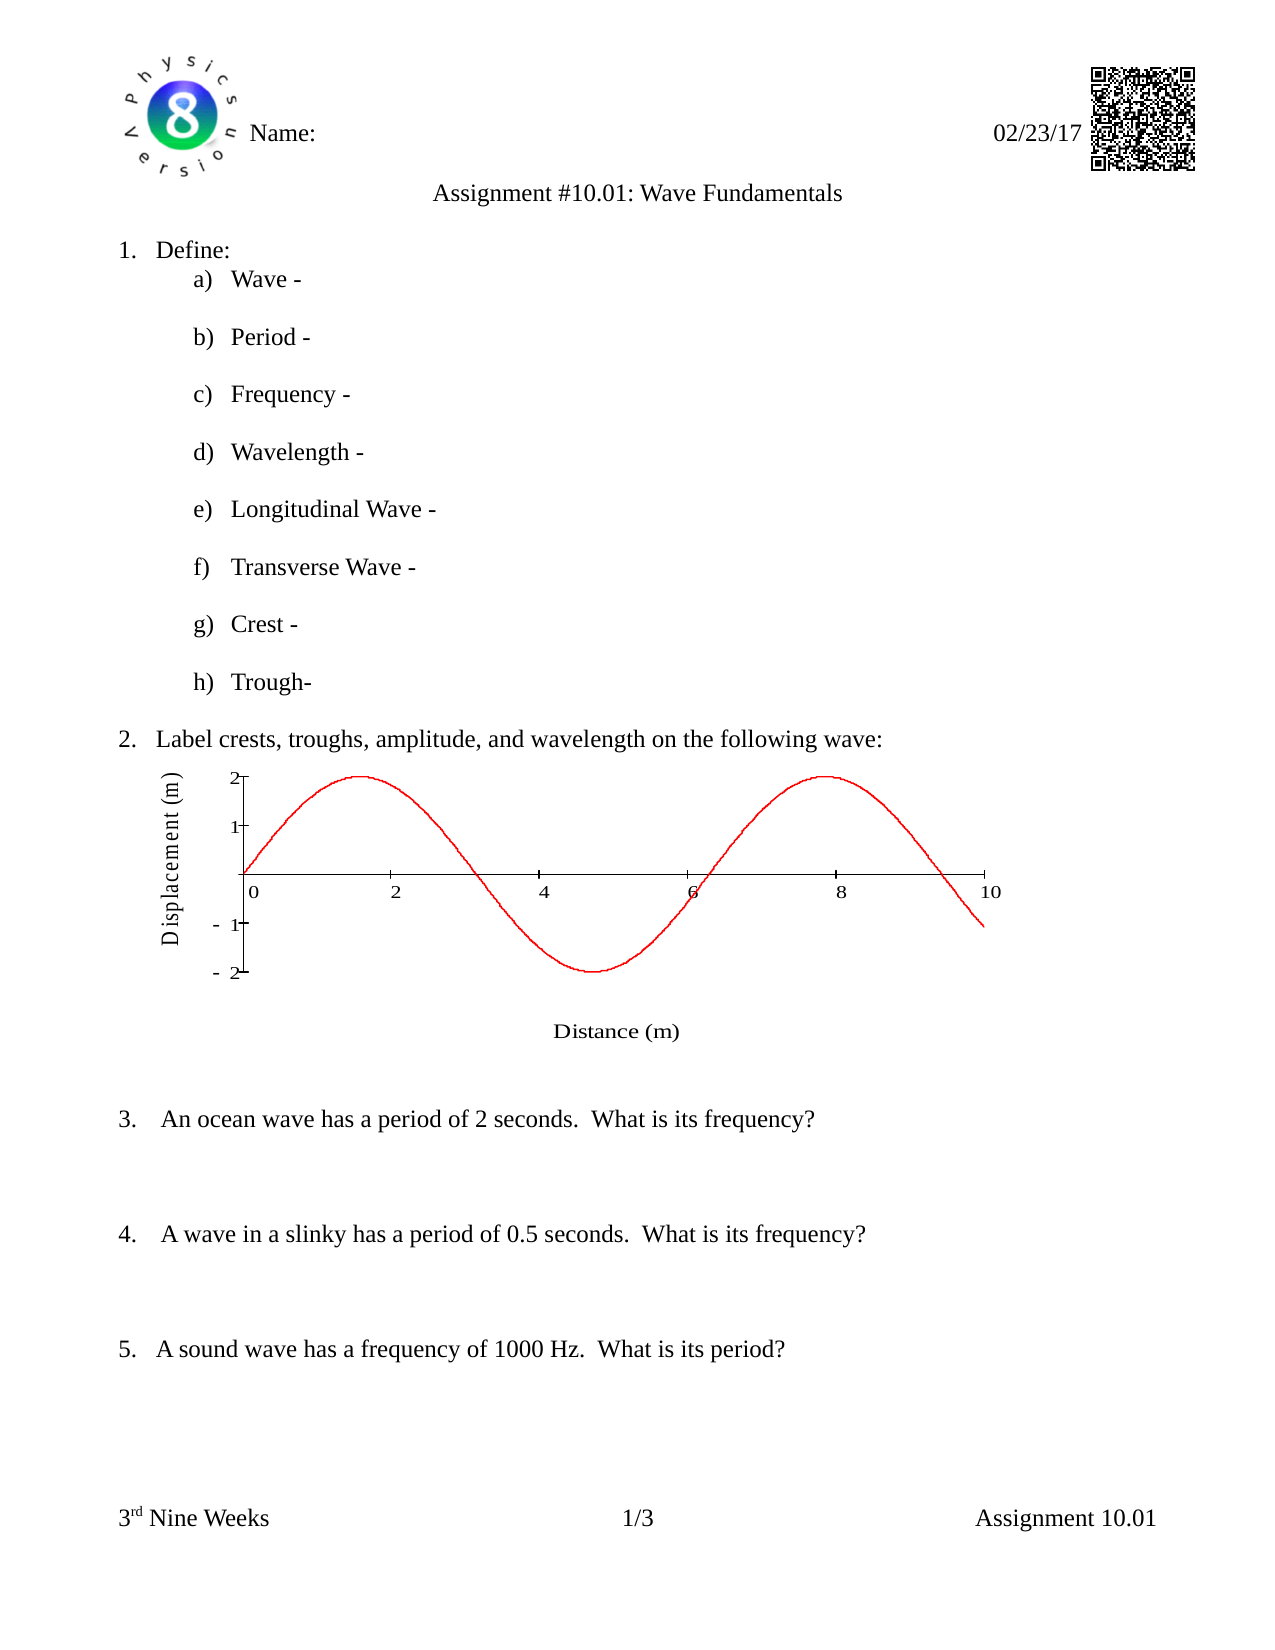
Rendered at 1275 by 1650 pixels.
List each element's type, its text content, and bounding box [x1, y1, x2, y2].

text Assignment #10.01: Wave Fundamentals [118, 176, 1157, 207]
list Transverse Wave - [193, 552, 1157, 581]
list Wave - [193, 264, 1157, 293]
list Period - [193, 322, 1157, 351]
list Define: [118, 236, 1157, 264]
list A sound wave has a frequency of 1000 Hz. What is its period? [118, 1334, 1157, 1363]
list Longitudinal Wave - [193, 494, 1157, 523]
list An ocean wave has a period of 2 seconds. What is its frequency? [118, 1104, 1157, 1133]
picture [1082, 58, 1203, 179]
list Frequency - [193, 379, 1157, 408]
list Wavelength - [193, 437, 1157, 466]
list Trough- [193, 667, 1157, 696]
list A wave in a slinky has a period of 0.5 seconds. What is its frequency? [118, 1219, 1157, 1248]
picture [124, 56, 237, 177]
list Label crests, troughs, amplitude, and wavelength on the following wave: [118, 724, 1157, 753]
list Crest - [193, 609, 1157, 638]
